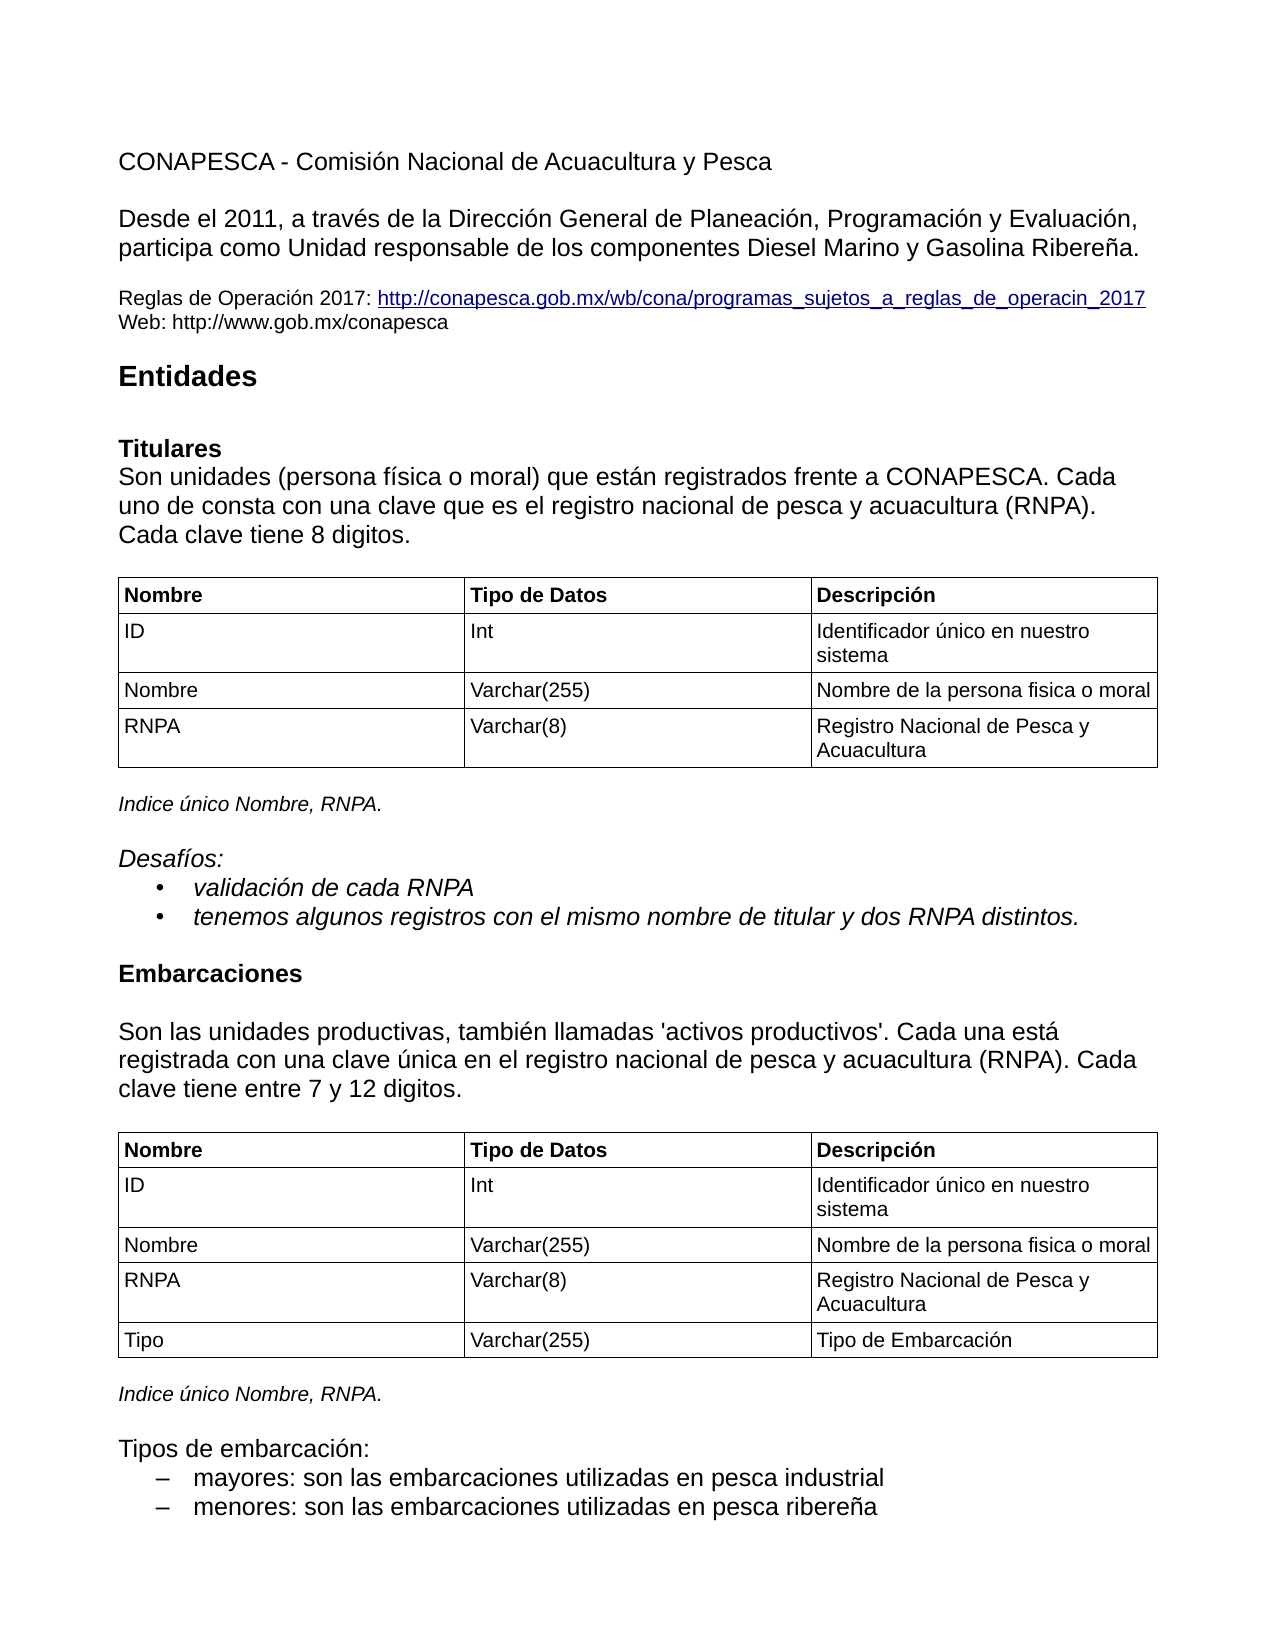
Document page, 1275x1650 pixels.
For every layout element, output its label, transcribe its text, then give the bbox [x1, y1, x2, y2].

subtitle Entidades [118, 359, 1157, 392]
text Desde el 2011, a través de la Dirección General de Planeación, Programación y Evaluación, participa como Unidad responsable de los componentes Diesel Marino y Gasolina Ribereña. [118, 204, 1157, 262]
list tenemos algunos registros con el mismo nombre de titular y dos RNPA distintos. [156, 902, 1157, 931]
text Indice único Nombre, RNPA. [118, 791, 1157, 815]
text Reglas de Operación 2017: http://conapesca.gob.mx/wb/cona/programas_sujetos_a_reglas_de_operacin_2017 [118, 286, 1157, 310]
table_cell RNPA [119, 1263, 464, 1322]
table_cell Registro Nacional de Pesca y Acuacultura [812, 1263, 1157, 1322]
text Son unidades (persona física o moral) que están registrados frente a CONAPESCA. Cada uno de consta con una clave que es el registro nacional de pesca y acuacultura (RNPA). Cada clave tiene 8 digitos. [118, 462, 1157, 548]
table_header Tipo de Datos [465, 1133, 811, 1167]
table_cell Varchar(255) [465, 673, 811, 708]
text Son las unidades productivas, también llamadas 'activos productivos'. Cada una está registrada con una clave única en el registro nacional de pesca y acuacultura (RNPA). Cada clave tiene entre 7 y 12 digitos. [118, 1017, 1157, 1103]
table_header Descripción [812, 578, 1157, 613]
text Tipos de embarcación: [118, 1434, 1157, 1463]
table_cell Nombre de la persona fisica o moral [812, 673, 1157, 708]
table_cell ID [119, 614, 464, 672]
list menores: son las embarcaciones utilizadas en pesca ribereña [156, 1492, 1157, 1521]
text Indice único Nombre, RNPA. [118, 1381, 1157, 1405]
table_cell RNPA [119, 709, 464, 767]
table_cell Varchar(8) [465, 709, 811, 767]
table_cell Varchar(255) [465, 1323, 811, 1357]
text Desafíos: [118, 844, 1157, 873]
table_cell Identificador único en nuestro sistema [812, 1168, 1157, 1227]
text Titulares [118, 433, 1157, 462]
table_cell Registro Nacional de Pesca y Acuacultura [812, 709, 1157, 767]
table_cell Varchar(255) [465, 1228, 811, 1262]
table_cell Int [465, 614, 811, 672]
table_header Nombre [119, 578, 464, 613]
table_cell Nombre [119, 1228, 464, 1262]
table_cell Tipo [119, 1323, 464, 1357]
table_cell Nombre de la persona fisica o moral [812, 1228, 1157, 1262]
table_cell Tipo de Embarcación [812, 1323, 1157, 1357]
list validación de cada RNPA [156, 873, 1157, 902]
table_cell Varchar(8) [465, 1263, 811, 1322]
text Web: http://www.gob.mx/conapesca [118, 310, 1157, 334]
text CONAPESCA - Comisión Nacional de Acuacultura y Pesca [118, 147, 1157, 176]
table_cell Identificador único en nuestro sistema [812, 614, 1157, 672]
table_header Tipo de Datos [465, 578, 811, 613]
table_cell ID [119, 1168, 464, 1227]
text Embarcaciones [118, 959, 1157, 988]
table_cell Nombre [119, 673, 464, 708]
list mayores: son las embarcaciones utilizadas en pesca industrial [156, 1463, 1157, 1492]
table_cell Int [465, 1168, 811, 1227]
table_header Nombre [119, 1133, 464, 1167]
table_header Descripción [812, 1133, 1157, 1167]
